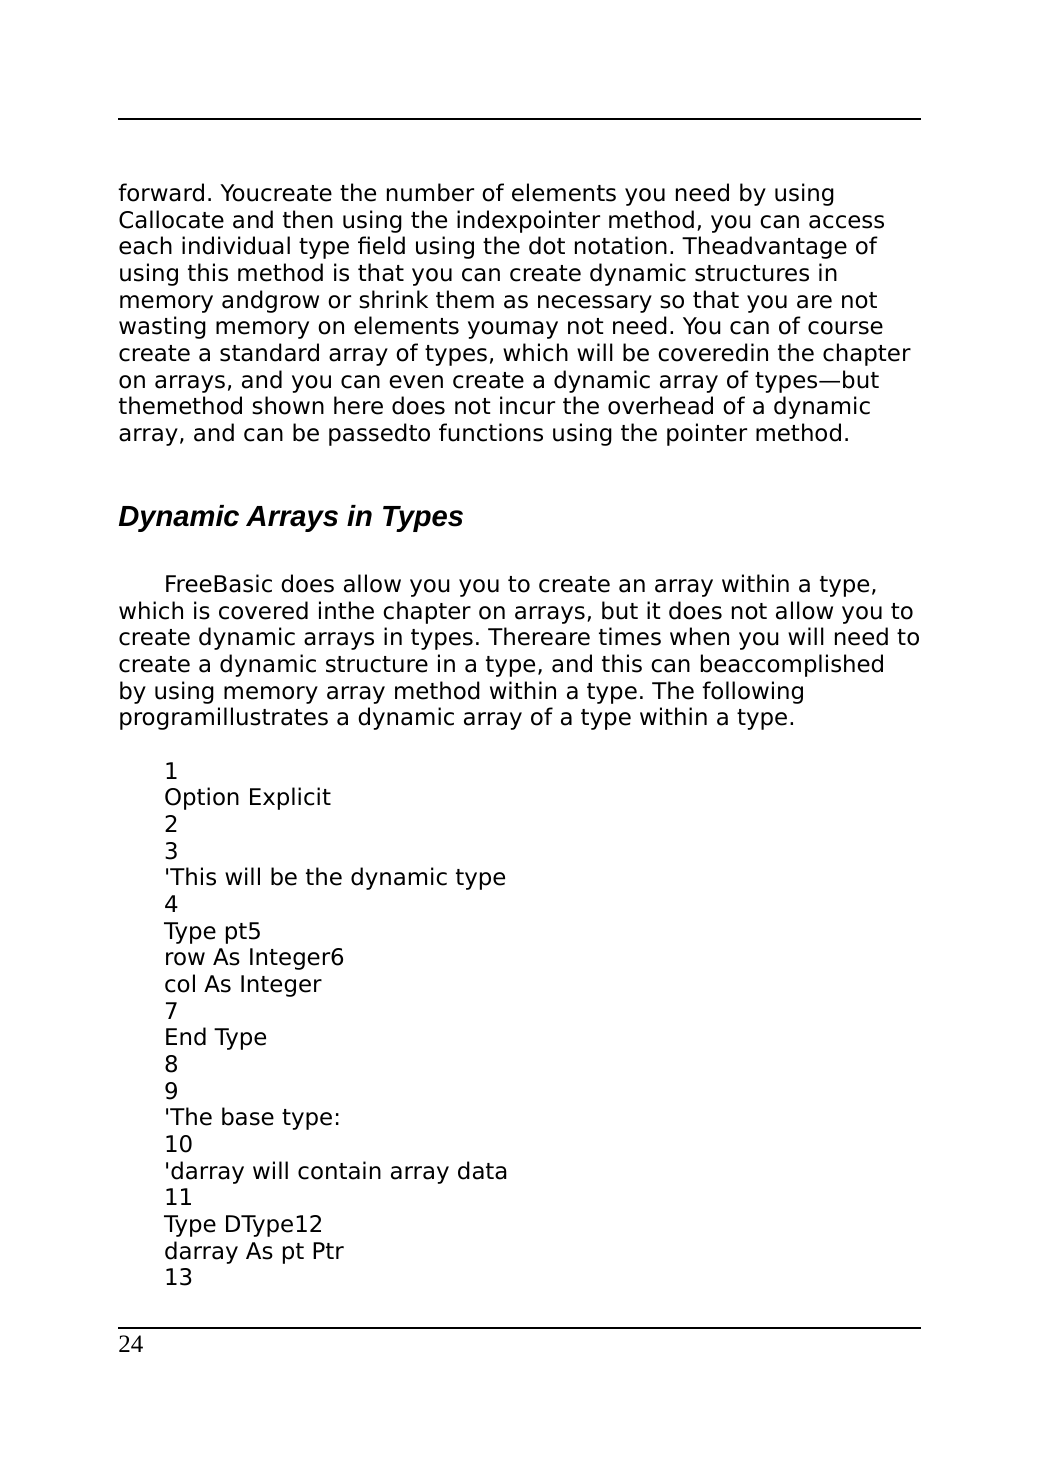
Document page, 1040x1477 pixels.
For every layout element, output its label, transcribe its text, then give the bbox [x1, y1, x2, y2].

text 13 [118, 1264, 921, 1291]
text darray As pt Ptr [118, 1238, 921, 1264]
text Type pt5 [118, 918, 921, 944]
text 7 [118, 998, 921, 1024]
text Option Explicit [118, 784, 921, 811]
text 10 [118, 1131, 921, 1158]
text 1 [118, 758, 921, 784]
text forward. Youcreate the number of elements you need by using Callocate and then using the indexpointer method, you can access each individual type field using the dot notation. Theadvantage of using this method is that you can create dynamic structures in memory andgrow or shrink them as necessary so that you are not wasting memory on elements youmay not need. You can of course create a standard array of types, which will be coveredin the chapter on arrays, and you can even create a dynamic array of types—but themethod shown here does not incur the overhead of a dynamic array, and can be passedto functions using the pointer method. [118, 180, 921, 447]
text col As Integer [118, 971, 921, 998]
text 8 [118, 1051, 921, 1078]
text 'darray will contain array data [118, 1158, 921, 1184]
text 9 [118, 1078, 921, 1104]
text 'The base type: [118, 1104, 921, 1131]
text End Type [118, 1024, 921, 1051]
subtitle Dynamic Arrays in Types [118, 498, 921, 532]
text 11 [118, 1184, 921, 1211]
text 2 [118, 811, 921, 838]
text 3 [118, 838, 921, 864]
text row As Integer6 [118, 944, 921, 971]
text FreeBasic does allow you you to create an array within a type, which is covered inthe chapter on arrays, but it does not allow you to create dynamic arrays in types. Thereare times when you will need to create a dynamic structure in a type, and this can beaccomplished by using memory array method within a type. The following programillustrates a dynamic array of a type within a type. [118, 571, 921, 731]
text 'This will be the dynamic type [118, 864, 921, 891]
text Type DType12 [118, 1211, 921, 1238]
text 4 [118, 891, 921, 918]
